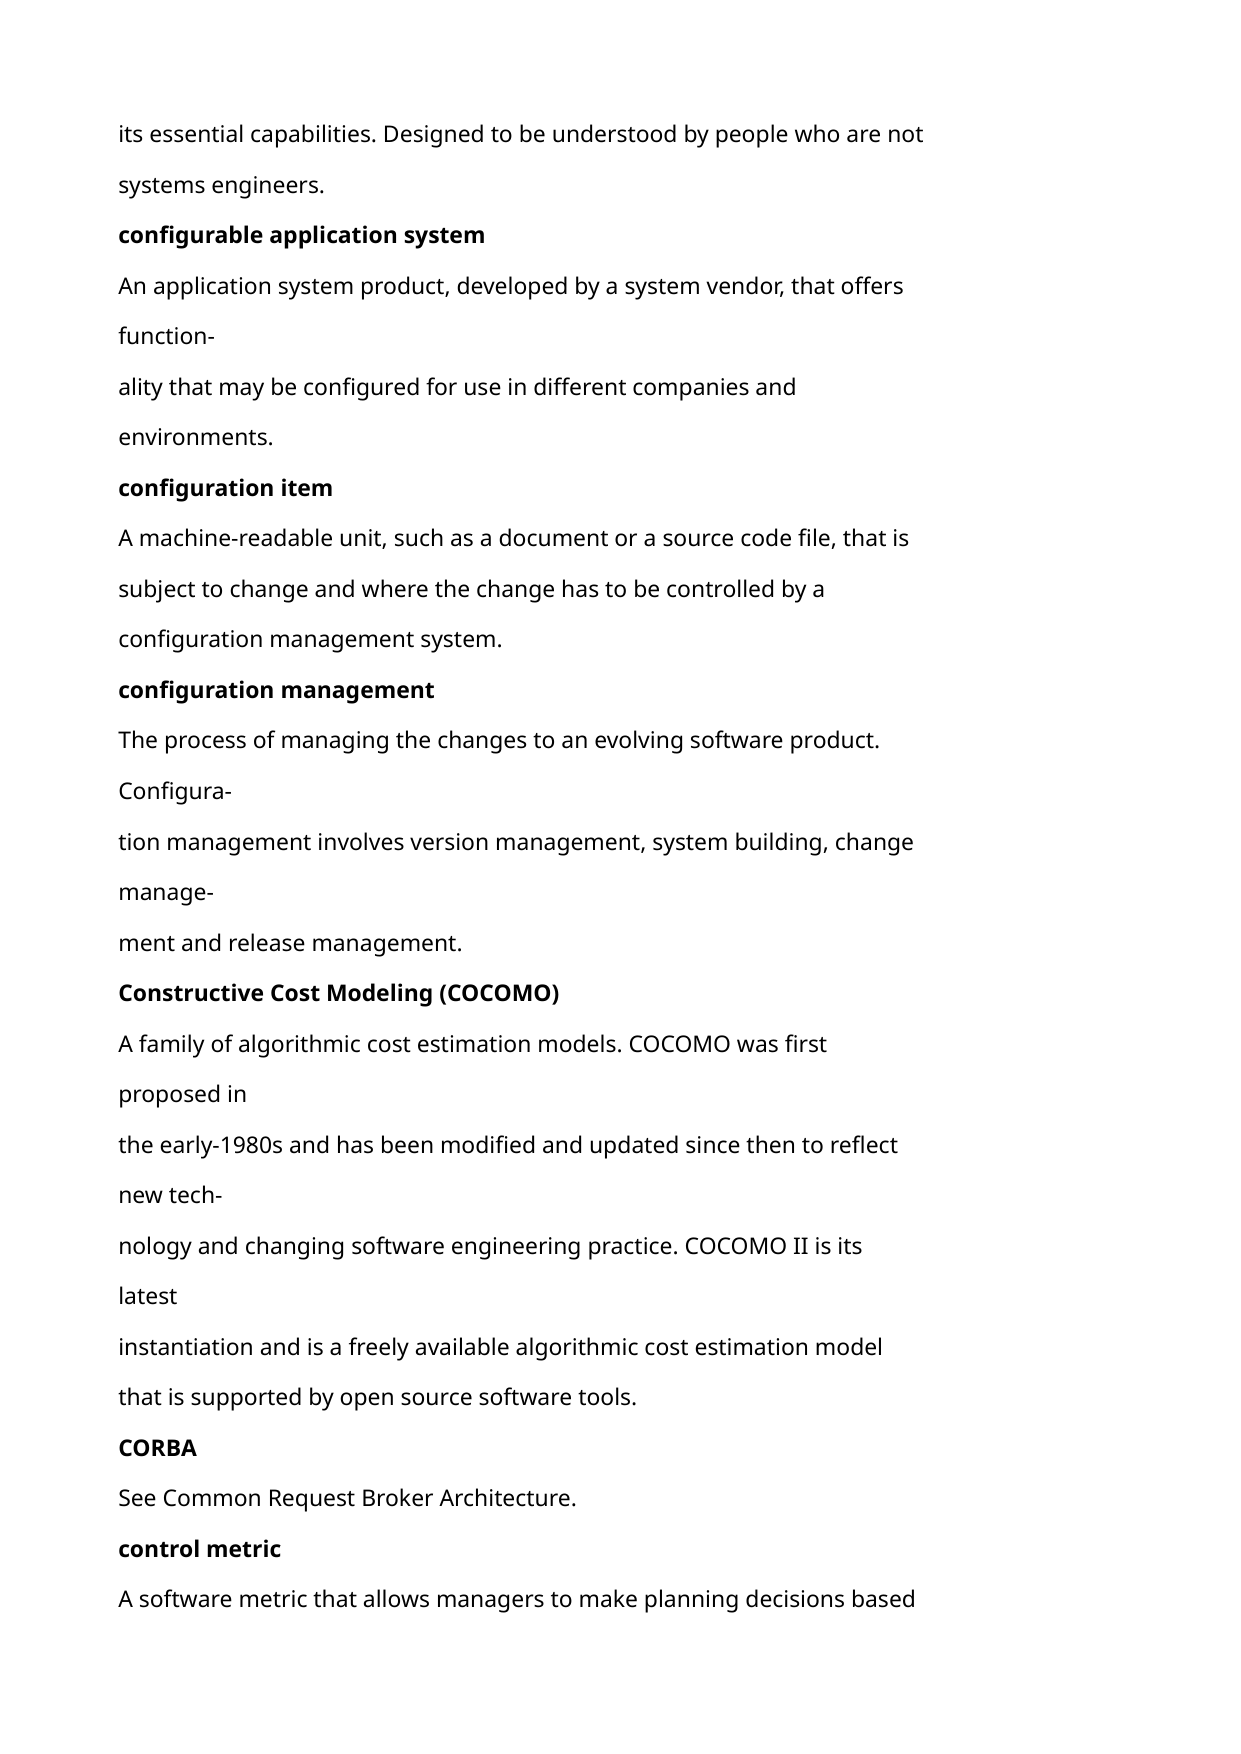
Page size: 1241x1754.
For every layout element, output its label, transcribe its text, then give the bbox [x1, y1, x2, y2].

text latest [118, 1280, 1122, 1311]
text ment and release management. [118, 926, 1122, 958]
text Configura- [118, 775, 1122, 806]
text instantiation and is a freely available algorithmic cost estimation model [118, 1331, 1122, 1362]
text control metric [118, 1533, 1122, 1564]
text See Common Request Broker Architecture. [118, 1482, 1122, 1513]
text configuration management [118, 674, 1122, 705]
text configuration item [118, 472, 1122, 503]
text subject to change and where the change has to be controlled by a [118, 573, 1122, 604]
text An application system product, developed by a system vendor, that offers [118, 270, 1122, 301]
text that is supported by open source software tools. [118, 1381, 1122, 1412]
text proposed in [118, 1078, 1122, 1109]
text function- [118, 320, 1122, 351]
text systems engineers. [118, 169, 1122, 200]
text new tech- [118, 1179, 1122, 1210]
text tion management involves version management, system building, change [118, 825, 1122, 857]
text the early-1980s and has been modified and updated since then to reflect [118, 1128, 1122, 1160]
text configurable application system [118, 219, 1122, 250]
text manage- [118, 876, 1122, 907]
text Constructive Cost Modeling (COCOMO) [118, 977, 1122, 1008]
text environments. [118, 421, 1122, 452]
text nology and changing software engineering practice. COCOMO II is its [118, 1229, 1122, 1261]
text its essential capabilities. Designed to be understood by people who are not [118, 118, 1122, 149]
text A software metric that allows managers to make planning decisions based [118, 1583, 1122, 1614]
text The process of managing the changes to an evolving software product. [118, 724, 1122, 756]
text A family of algorithmic cost estimation models. COCOMO was first [118, 1027, 1122, 1059]
text ality that may be configured for use in different companies and [118, 371, 1122, 402]
text configuration management system. [118, 623, 1122, 654]
text A machine-readable unit, such as a document or a source code file, that is [118, 522, 1122, 553]
text CORBA [118, 1432, 1122, 1463]
